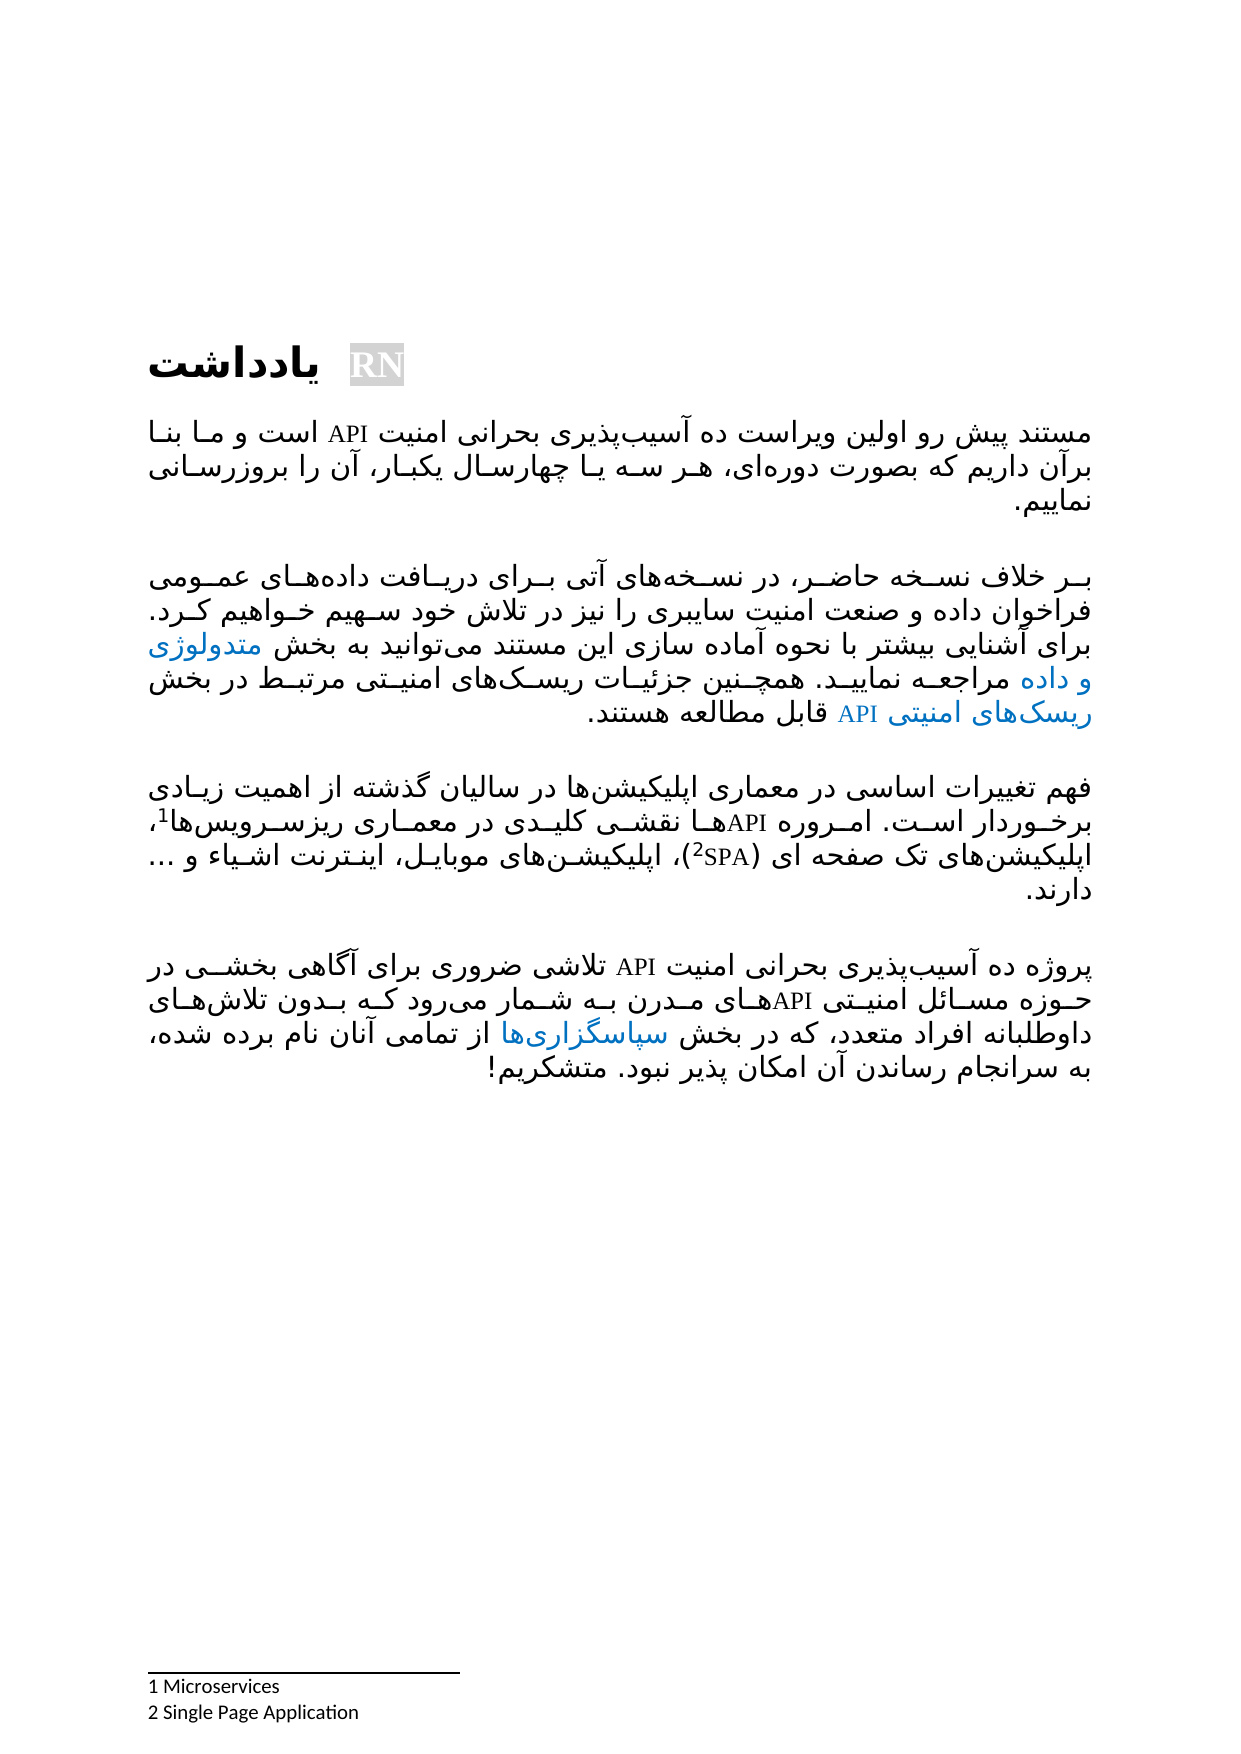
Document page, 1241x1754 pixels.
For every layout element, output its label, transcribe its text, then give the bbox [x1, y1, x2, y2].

text فهم تغییرات اساسی در معماری اپلیکیشن‌ها در سالیان گذشته از اهمیت زیادی برخوردار است. امروره APIها نقشی کلیدی در معماری ریزسرویس‌ها، اپلیکیشن‌های تک صفحه ای (SPA)، اپلیکیشن‌های موبایل، اینترنت اشیاء و ... دارند. [148, 771, 1092, 906]
text مستند پیش رو اولین ویراست ده ‌‌آسیب‌پذیری بحرانی امنیت API است و ما بنا برآن داریم که بصورت دوره‌ای، هر سه یا چهارسال یکبار، آن را بروزرسانی نماییم. [148, 416, 1092, 517]
text بر خلاف نسخه حاضر، در نسخه‌های آتی برای دریافت داده‌های عمومی فراخوان داده و صنعت امنیت سایبری را نیز در تلاش خود سهیم خواهیم کرد. برای آشنایی بیشتر با نحوه آماده سازی این مستند می‌توانید به بخش متدولوژی و داده مراجعه نمایید. همچنین جزئیات ریسک‌های امنیتی مرتبط در بخش ریسک‌‌‌های امنیتی API قابل مطالعه هستند. [148, 559, 1092, 729]
text Single Page Application [148, 1699, 1092, 1724]
text پروژه ده آسیب‌پذیری بحرانی امنیت API تلاشی ضروری برای آگاهی بخشی در حوزه مسائل امنیتی APIهای مدرن به شمار می‌رود که بدون تلاش‌های داوطلبانه افراد متعدد، که در بخش سپاسگزاری‌ها از تمامی آنان نام برده شده، به سرانجام رساندن آن امکان پذیر نبود. متشکریم! [148, 948, 1092, 1084]
subtitle RN یادداشت [148, 339, 1092, 388]
text Microservices [148, 1673, 1092, 1699]
